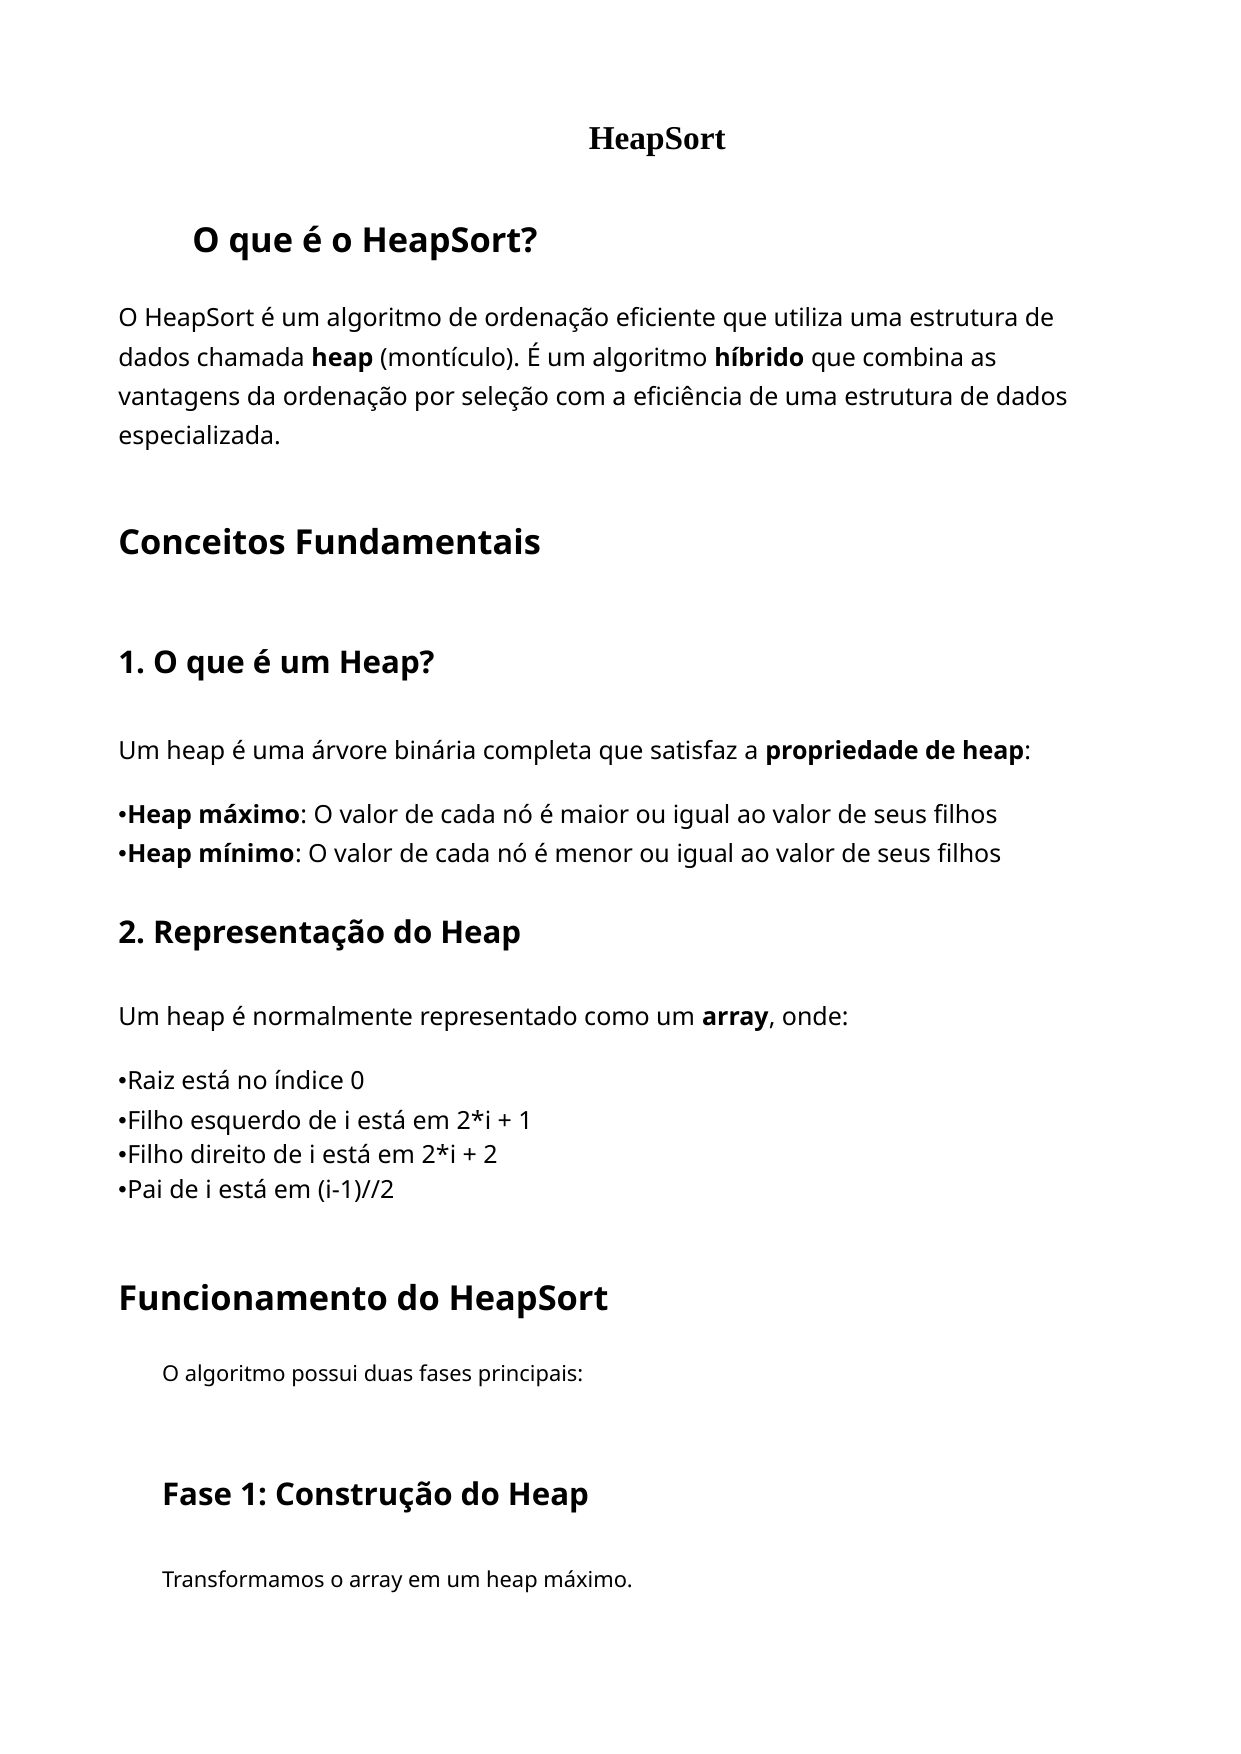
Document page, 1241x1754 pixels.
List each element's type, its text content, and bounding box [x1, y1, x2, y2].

list Pai de i está em (i-1)//2 [118, 1171, 1122, 1205]
text Conceitos Fundamentais [118, 482, 1122, 564]
text 2. Representação do Heap [118, 875, 1122, 953]
list Heap máximo: O valor de cada nó é maior ou igual ao valor de seus filhos [118, 797, 1122, 831]
list Filho direito de i está em 2*i + 2 [118, 1137, 1122, 1171]
text Um heap é normalmente representado como um array, onde: [118, 999, 1122, 1033]
text Transformamos o array em um heap máximo. [162, 1564, 1078, 1594]
text Um heap é uma árvore binária completa que satisfaz a propriedade de heap: [118, 733, 1122, 767]
subtitle 1. O que é um Heap? [118, 636, 1122, 683]
subtitle Funcionamento do HeapSort [118, 1274, 1122, 1321]
subtitle O que é o HeapSort? [192, 216, 1122, 262]
list Filho esquerdo de i está em 2*i + 1 [118, 1102, 1122, 1137]
text O algoritmo possui duas fases principais: [162, 1358, 1078, 1388]
list Raiz está no índice 0 [118, 1063, 1122, 1097]
text O HeapSort é um algoritmo de ordenação eficiente que utiliza uma estrutura de dados chamada heap (montículo). É um algoritmo híbrido que combina as vantagens da ordenação por seleção com a eficiência de uma estrutura de dados especializada. [118, 300, 1122, 452]
list Heap mínimo: O valor de cada nó é menor ou igual ao valor de seus filhos [118, 836, 1122, 870]
subtitle Fase 1: Construção do Heap [162, 1467, 1078, 1514]
text HeapSort [192, 118, 1122, 156]
